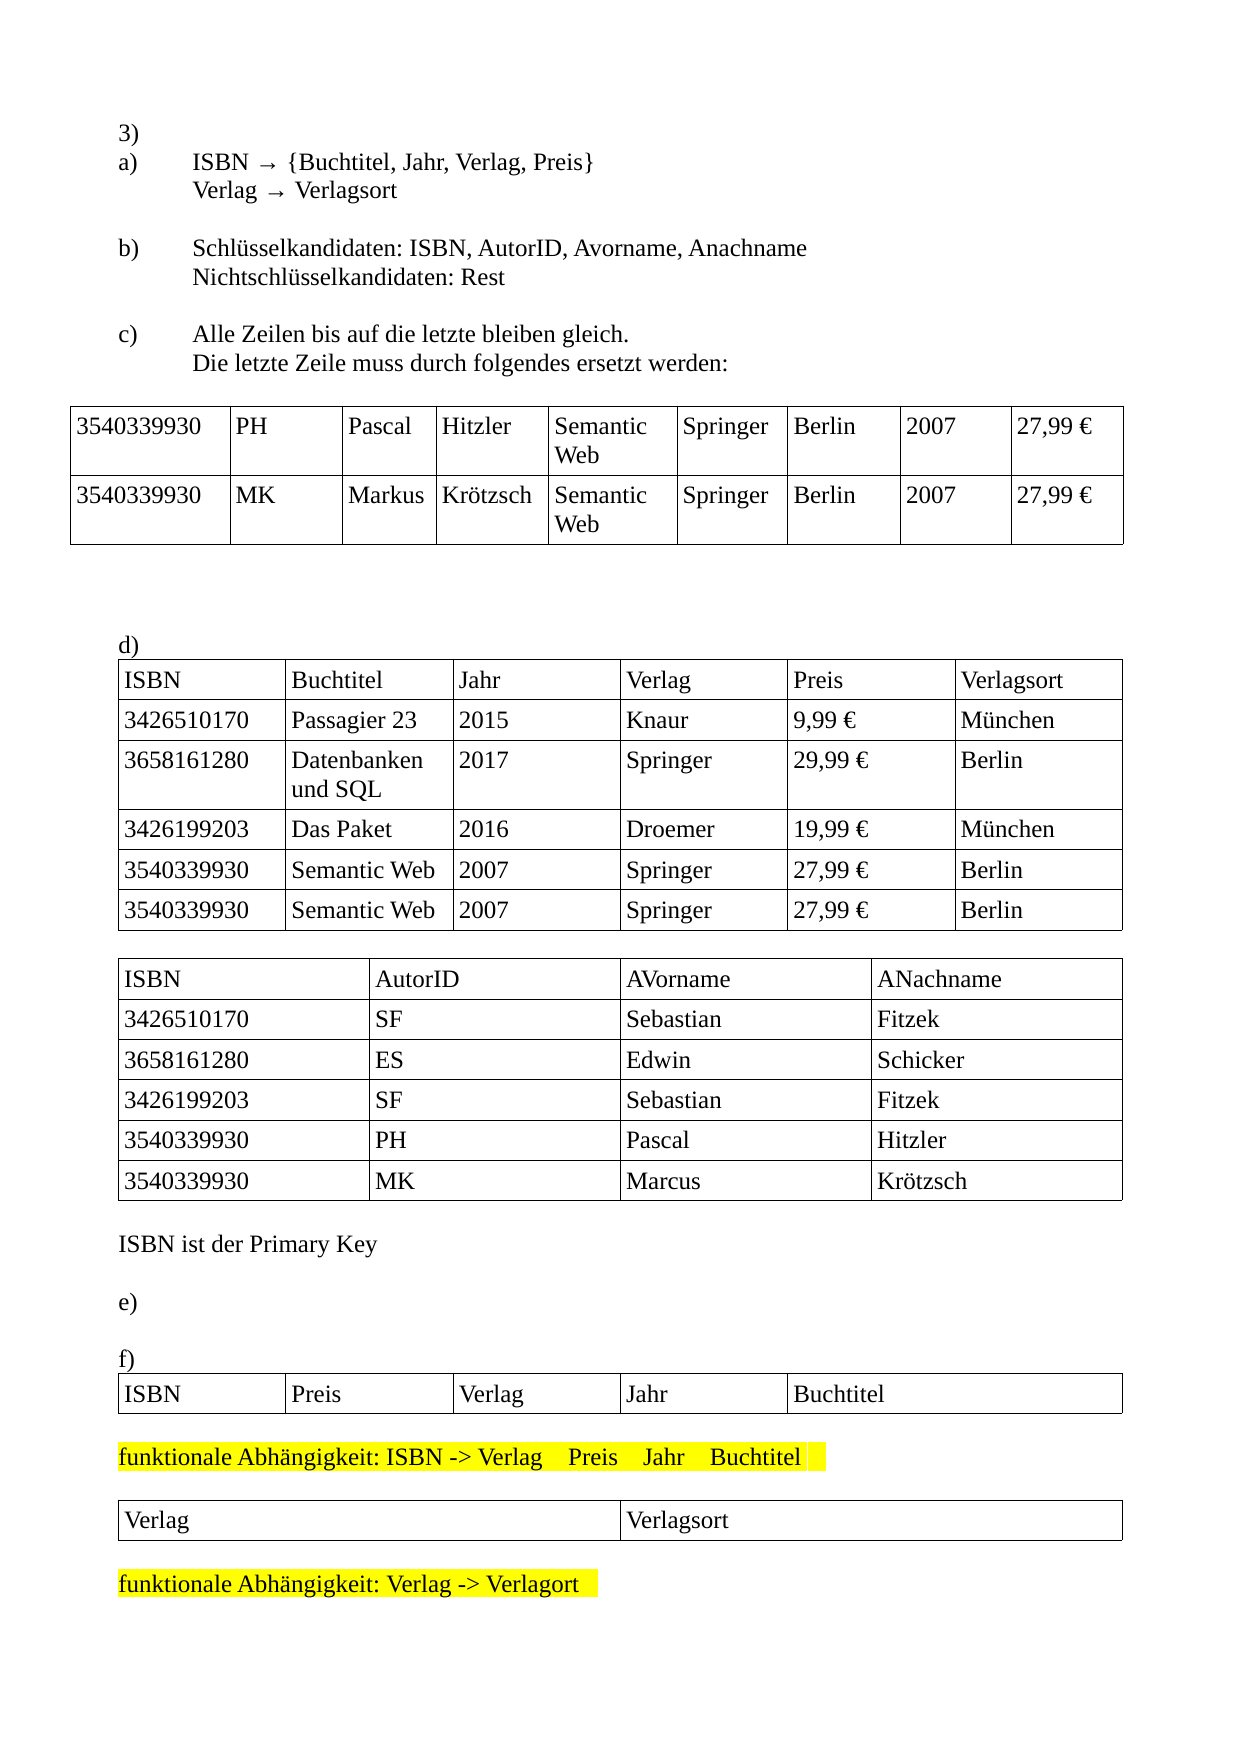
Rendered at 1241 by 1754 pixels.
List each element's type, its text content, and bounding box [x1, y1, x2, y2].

text d) [118, 630, 1122, 659]
table_cell 2016 [454, 810, 620, 849]
table_cell Springer [621, 850, 787, 889]
table_cell MK [370, 1161, 620, 1200]
table_cell 3426510170 [119, 700, 285, 739]
table_cell 3658161280 [119, 1040, 369, 1079]
table_cell 2015 [454, 700, 620, 739]
table_cell Sebastian [621, 1080, 871, 1119]
table_header Semantic Web [549, 407, 677, 475]
table_cell Das Paket [286, 810, 453, 849]
table_header ISBN [119, 959, 369, 999]
table_cell Passagier 23 [286, 700, 453, 739]
table_header Verlagsort [621, 1501, 1122, 1540]
text b) Schlüsselkandidaten: ISBN, AutorID, Avorname, Anachname [118, 233, 1122, 262]
text Verlag → Verlagsort [118, 176, 1122, 204]
table_header ISBN [119, 660, 285, 699]
table_cell Springer [678, 476, 787, 544]
table_header Verlag [119, 1501, 620, 1540]
table_cell 27,99 € [788, 890, 955, 929]
table_cell Marcus [621, 1161, 871, 1200]
table_cell 2017 [454, 741, 620, 808]
table_header 27,99 € [1012, 407, 1123, 475]
table_cell ES [370, 1040, 620, 1079]
text a) ISBN → {Buchtitel, Jahr, Verlag, Preis} [118, 147, 1122, 176]
table_cell 2007 [454, 890, 620, 929]
text Die letzte Zeile muss durch folgendes ersetzt werden: [118, 348, 1122, 377]
table_header Preis [788, 660, 955, 699]
table_cell Semantic Web [286, 850, 453, 889]
table_cell Berlin [956, 741, 1122, 808]
table_header Verlagsort [956, 660, 1122, 699]
table_cell 3426199203 [119, 810, 285, 849]
table_header Hitzler [437, 407, 548, 475]
table_header Berlin [788, 407, 900, 475]
table_cell 3540339930 [119, 850, 285, 889]
table_cell 2007 [454, 850, 620, 889]
table_cell PH [370, 1121, 620, 1160]
table_header Jahr [621, 1374, 787, 1413]
table_header 2007 [901, 407, 1011, 475]
table_cell Knaur [621, 700, 787, 739]
table_cell MK [231, 476, 342, 544]
table_cell Fitzek [872, 1000, 1122, 1039]
table_header Verlag [454, 1374, 620, 1413]
table_cell 3540339930 [71, 476, 230, 544]
table_cell SF [370, 1000, 620, 1039]
table_cell 29,99 € [788, 741, 955, 808]
table_cell Springer [621, 741, 787, 808]
table_cell 3658161280 [119, 741, 285, 808]
text e) [118, 1287, 1122, 1315]
table_cell München [956, 700, 1122, 739]
table_cell Hitzler [872, 1121, 1122, 1160]
table_cell SF [370, 1080, 620, 1119]
text funktionale Abhängigkeit: ISBN -> Verlag Preis Jahr Buchtitel [118, 1442, 1122, 1471]
table_cell 19,99 € [788, 810, 955, 849]
table_cell Sebastian [621, 1000, 871, 1039]
table_cell Datenbanken und SQL [286, 741, 453, 808]
text 3) [118, 118, 1122, 147]
table_cell Fitzek [872, 1080, 1122, 1119]
table_cell Edwin [621, 1040, 871, 1079]
table_header AVorname [621, 959, 871, 999]
text funktionale Abhängigkeit: Verlag -> Verlagort [118, 1569, 1122, 1597]
table_header Buchtitel [788, 1374, 1122, 1413]
table_cell Krötzsch [437, 476, 548, 544]
table_cell Semantic Web [549, 476, 677, 544]
table_header Jahr [454, 660, 620, 699]
table_cell München [956, 810, 1122, 849]
table_cell 3426199203 [119, 1080, 369, 1119]
text ISBN ist der Primary Key [118, 1229, 1122, 1258]
table_header ISBN [119, 1374, 285, 1413]
table_cell Krötzsch [872, 1161, 1122, 1200]
table_cell Schicker [872, 1040, 1122, 1079]
table_header Springer [678, 407, 787, 475]
table_cell Springer [621, 890, 787, 929]
table_header Preis [286, 1374, 453, 1413]
table_header Verlag [621, 660, 787, 699]
table_cell 3540339930 [119, 890, 285, 929]
text f) [118, 1344, 1122, 1373]
table_cell 27,99 € [1012, 476, 1123, 544]
text c) Alle Zeilen bis auf die letzte bleiben gleich. [118, 319, 1122, 348]
table_cell 9,99 € [788, 700, 955, 739]
table_cell 3426510170 [119, 1000, 369, 1039]
table_cell Berlin [956, 890, 1122, 929]
table_header 3540339930 [71, 407, 230, 475]
table_cell Berlin [956, 850, 1122, 889]
table_cell Berlin [788, 476, 900, 544]
table_header PH [231, 407, 342, 475]
table_cell 27,99 € [788, 850, 955, 889]
table_cell Semantic Web [286, 890, 453, 929]
table_cell Pascal [621, 1121, 871, 1160]
text Nichtschlüsselkandidaten: Rest [118, 262, 1122, 291]
table_cell 3540339930 [119, 1161, 369, 1200]
table_cell Markus [343, 476, 436, 544]
table_header ANachname [872, 959, 1122, 999]
table_header Buchtitel [286, 660, 453, 699]
table_cell 2007 [901, 476, 1011, 544]
table_cell 3540339930 [119, 1121, 369, 1160]
table_cell Droemer [621, 810, 787, 849]
table_header Pascal [343, 407, 436, 475]
table_header AutorID [370, 959, 620, 999]
